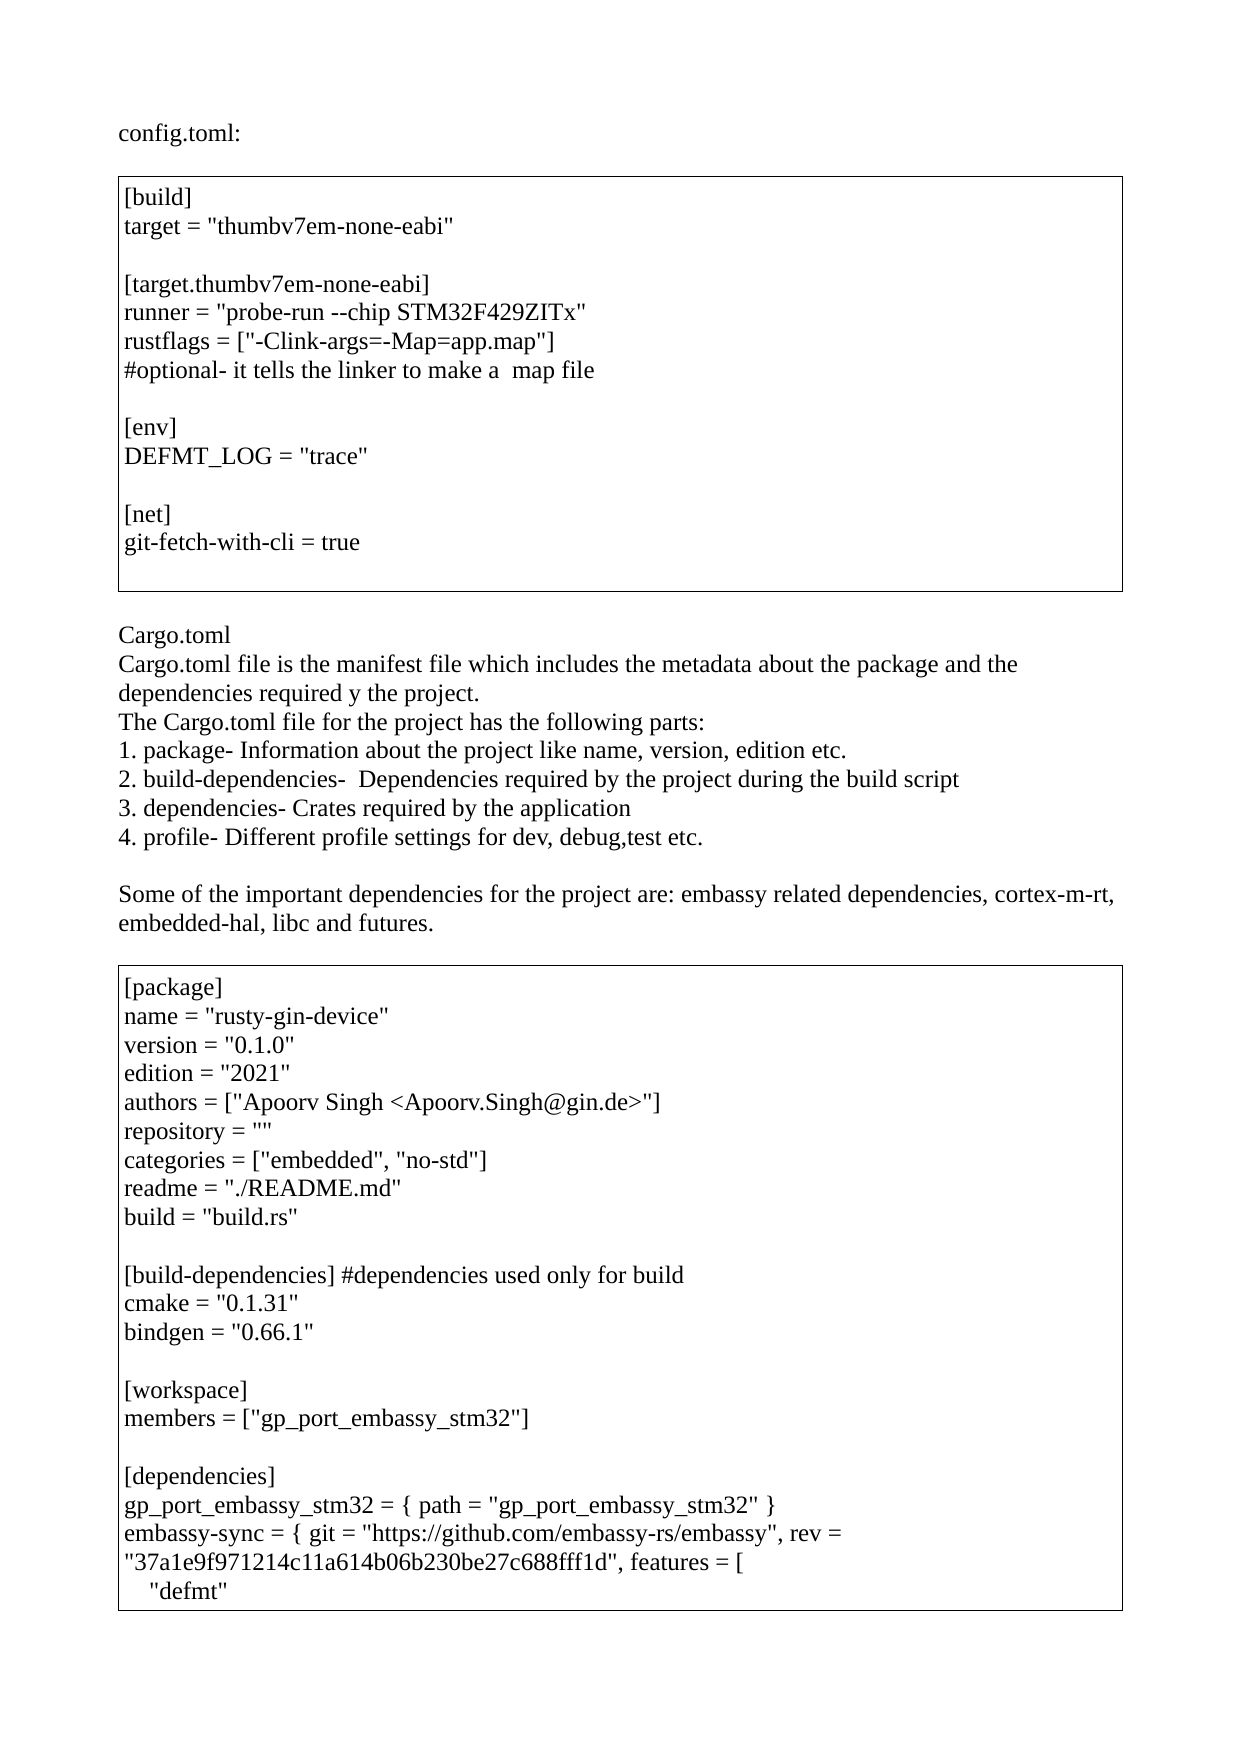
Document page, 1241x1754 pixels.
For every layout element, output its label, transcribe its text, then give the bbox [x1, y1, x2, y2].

text The Cargo.toml file for the project has the following parts: [118, 707, 1122, 735]
text Cargo.toml file is the manifest file which includes the metadata about the package and the dependencies required y the project. [118, 649, 1122, 707]
text 3. dependencies- Crates required by the application [118, 793, 1122, 822]
table_header [build] target = "thumbv7em-none-eabi" [target.thumbv7em-none-eabi] runner = "probe-run --chip STM32F429ZITx" rustflags = ["-Clink-args=-Map=app.map"] #optional- it tells the linker to make a map file [env] DEFMT_LOG = "trace" [net] git-fetch-with-cli = true [119, 177, 1122, 591]
text Cargo.toml [118, 620, 1122, 649]
text config.toml: [118, 118, 1122, 147]
text 2. build-dependencies- Dependencies required by the project during the build script [118, 764, 1122, 793]
text 1. package- Information about the project like name, version, edition etc. [118, 735, 1122, 764]
text 4. profile- Different profile settings for dev, debug,test etc. [118, 822, 1122, 850]
text Some of the important dependencies for the project are: embassy related dependencies, cortex-m-rt, embedded-hal, libc and futures. [118, 879, 1122, 937]
table_header [package] name = "rusty-gin-device" version = "0.1.0" edition = "2021" authors = ["Apoorv Singh <Apoorv.Singh@gin.de>"] repository = "" categories = ["embedded", "no-std"] readme = "./README.md" build = "build.rs" [build-dependencies] #dependencies used only for build cmake = "0.1.31" bindgen = "0.66.1" [workspace] members = ["gp_port_embassy_stm32"] [dependencies] gp_port_embassy_stm32 = { path = "gp_port_embassy_stm32" } embassy-sync = { git = "https://github.com/embassy-rs/embassy", rev = "37a1e9f971214c11a614b06b230be27c688fff1d", features = [ "defmt" [119, 966, 1122, 1610]
